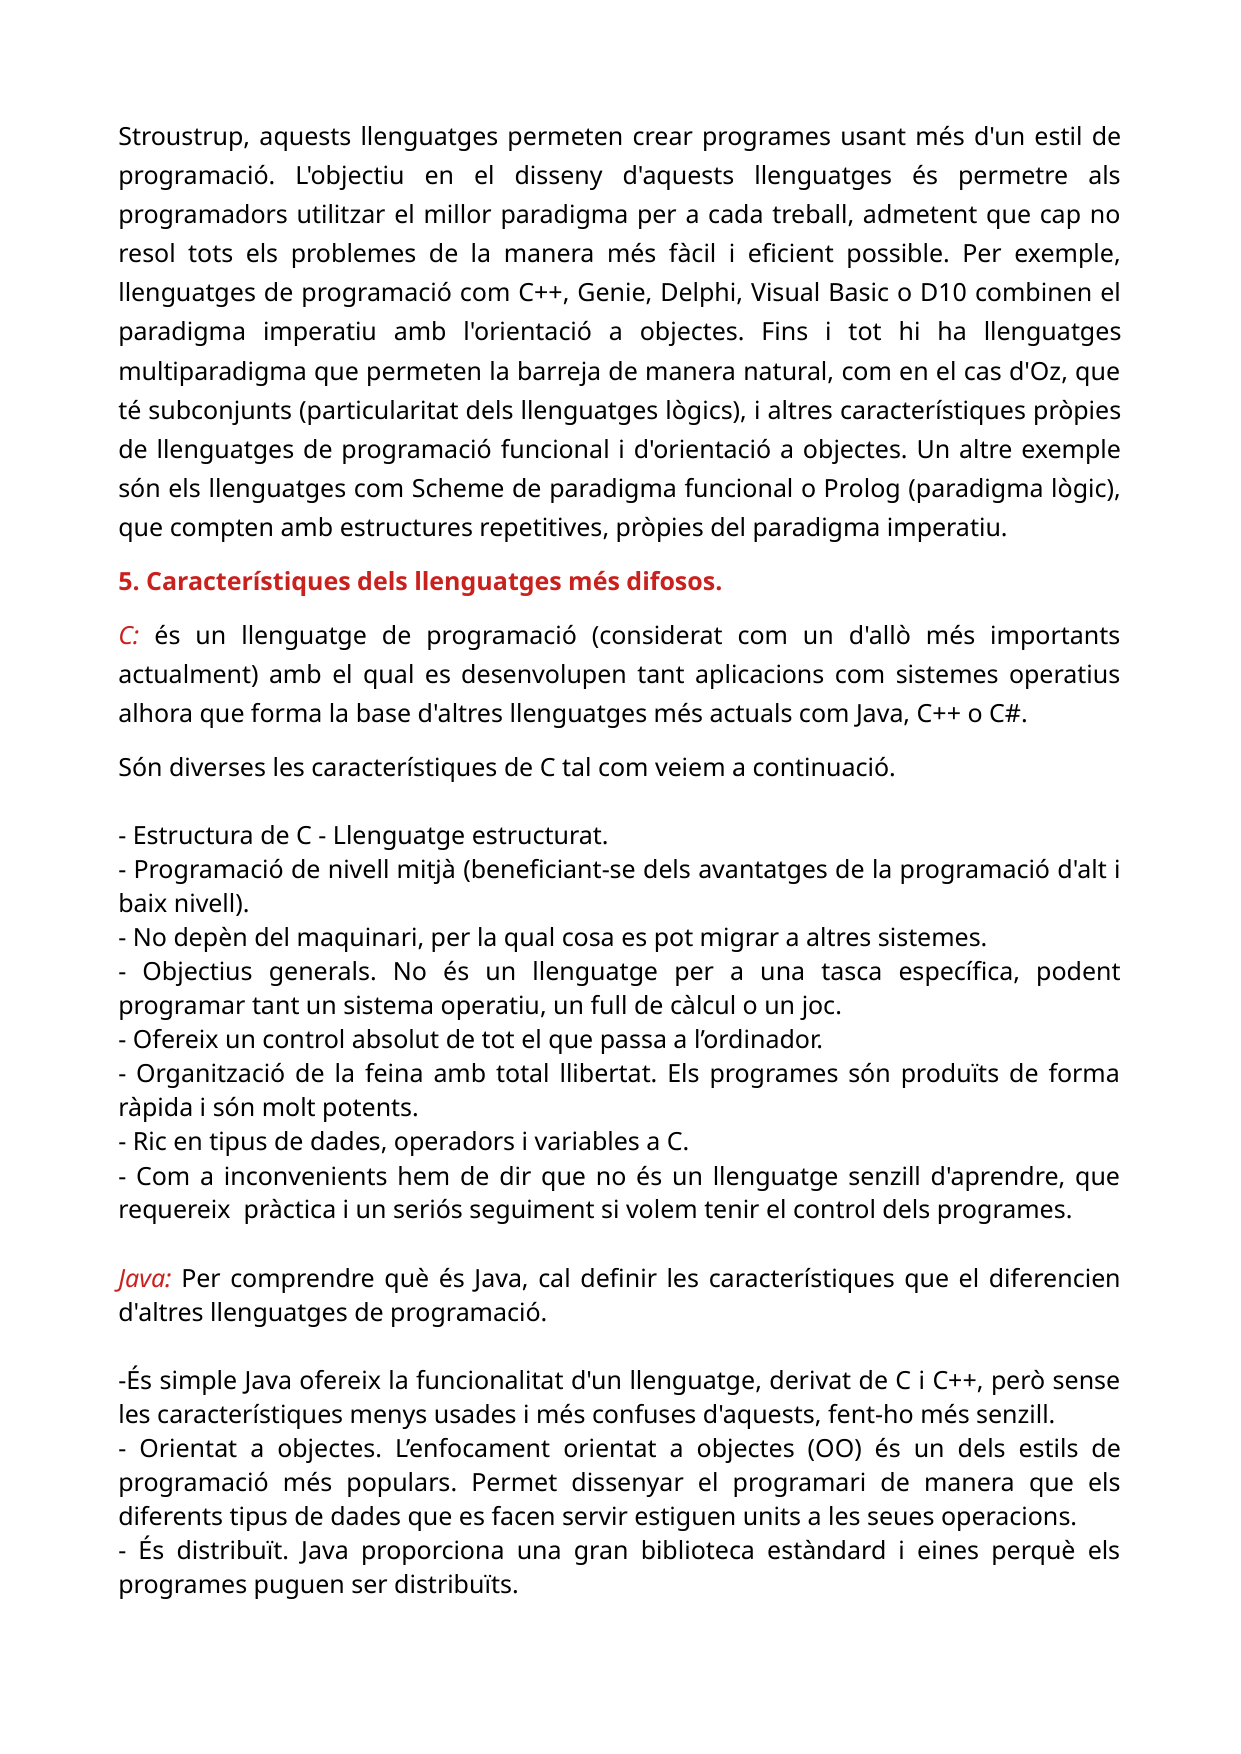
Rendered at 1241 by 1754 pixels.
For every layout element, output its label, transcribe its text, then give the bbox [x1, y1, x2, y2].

text - No depèn del maquinari, per la qual cosa es pot migrar a altres sistemes. [118, 920, 1122, 954]
text - Organització de la feina amb total llibertat. Els programes són produïts de forma ràpida i són molt potents. [118, 1056, 1122, 1124]
text -És simple Java ofereix la funcionalitat d'un llenguatge, derivat de C i C++, però sense les característiques menys usades i més confuses d'aquests, fent-ho més senzill. [118, 1362, 1122, 1431]
text - Orientat a objectes. L’enfocament orientat a objectes (OO) és un dels estils de programació més populars. Permet dissenyar el programari de manera que els diferents tipus de dades que es facen servir estiguen units a les seues operacions. [118, 1431, 1122, 1533]
text Són diverses les característiques de C tal com veiem a continuació. [118, 749, 1122, 783]
text Stroustrup, aquests llenguatges permeten crear programes usant més d'un estil de programació. L'objectiu en el disseny d'aquests llenguatges és permetre als programadors utilitzar el millor paradigma per a cada treball, admetent que cap no resol tots els problemes de la manera més fàcil i eficient possible. Per exemple, llenguatges de programació com C++, Genie, Delphi, Visual Basic o D10 combinen el paradigma imperatiu amb l'orientació a objectes. Fins i tot hi ha llenguatges multiparadigma que permeten la barreja de manera natural, com en el cas d'Oz, que té subconjunts (particularitat dels llenguatges lògics), i altres característiques pròpies de llenguatges de programació funcional i d'orientació a objectes. Un altre exemple són els llenguatges com Scheme de paradigma funcional o Prolog (paradigma lògic), que compten amb estructures repetitives, pròpies del paradigma imperatiu. [118, 118, 1122, 544]
text - És distribuït. Java proporciona una gran biblioteca estàndard i eines perquè els programes puguen ser distribuïts. [118, 1533, 1122, 1601]
text 5. Característiques dels llenguatges més difosos. [118, 563, 1122, 598]
text - Com a inconvenients hem de dir que no és un llenguatge senzill d'aprendre, que requereix pràctica i un seriós seguiment si volem tenir el control dels programes. [118, 1158, 1122, 1226]
text - Ofereix un control absolut de tot el que passa a l’ordinador. [118, 1022, 1122, 1056]
text - Programació de nivell mitjà (beneficiant-se dels avantatges de la programació d'alt i baix nivell). [118, 852, 1122, 920]
text C: és un llenguatge de programació (considerat com un d'allò més importants actualment) amb el qual es desenvolupen tant aplicacions com sistemes operatius alhora que forma la base d'altres llenguatges més actuals com Java, C++ o C#. [118, 617, 1122, 730]
text - Objectius generals. No és un llenguatge per a una tasca específica, podent programar tant un sistema operatiu, un full de càlcul o un joc. [118, 954, 1122, 1022]
text - Ric en tipus de dades, operadors i variables a C. [118, 1124, 1122, 1158]
text Java: Per comprendre què és Java, cal definir les característiques que el diferencien d'altres llenguatges de programació. [118, 1260, 1122, 1328]
text - Estructura de C - Llenguatge estructurat. [118, 817, 1122, 852]
